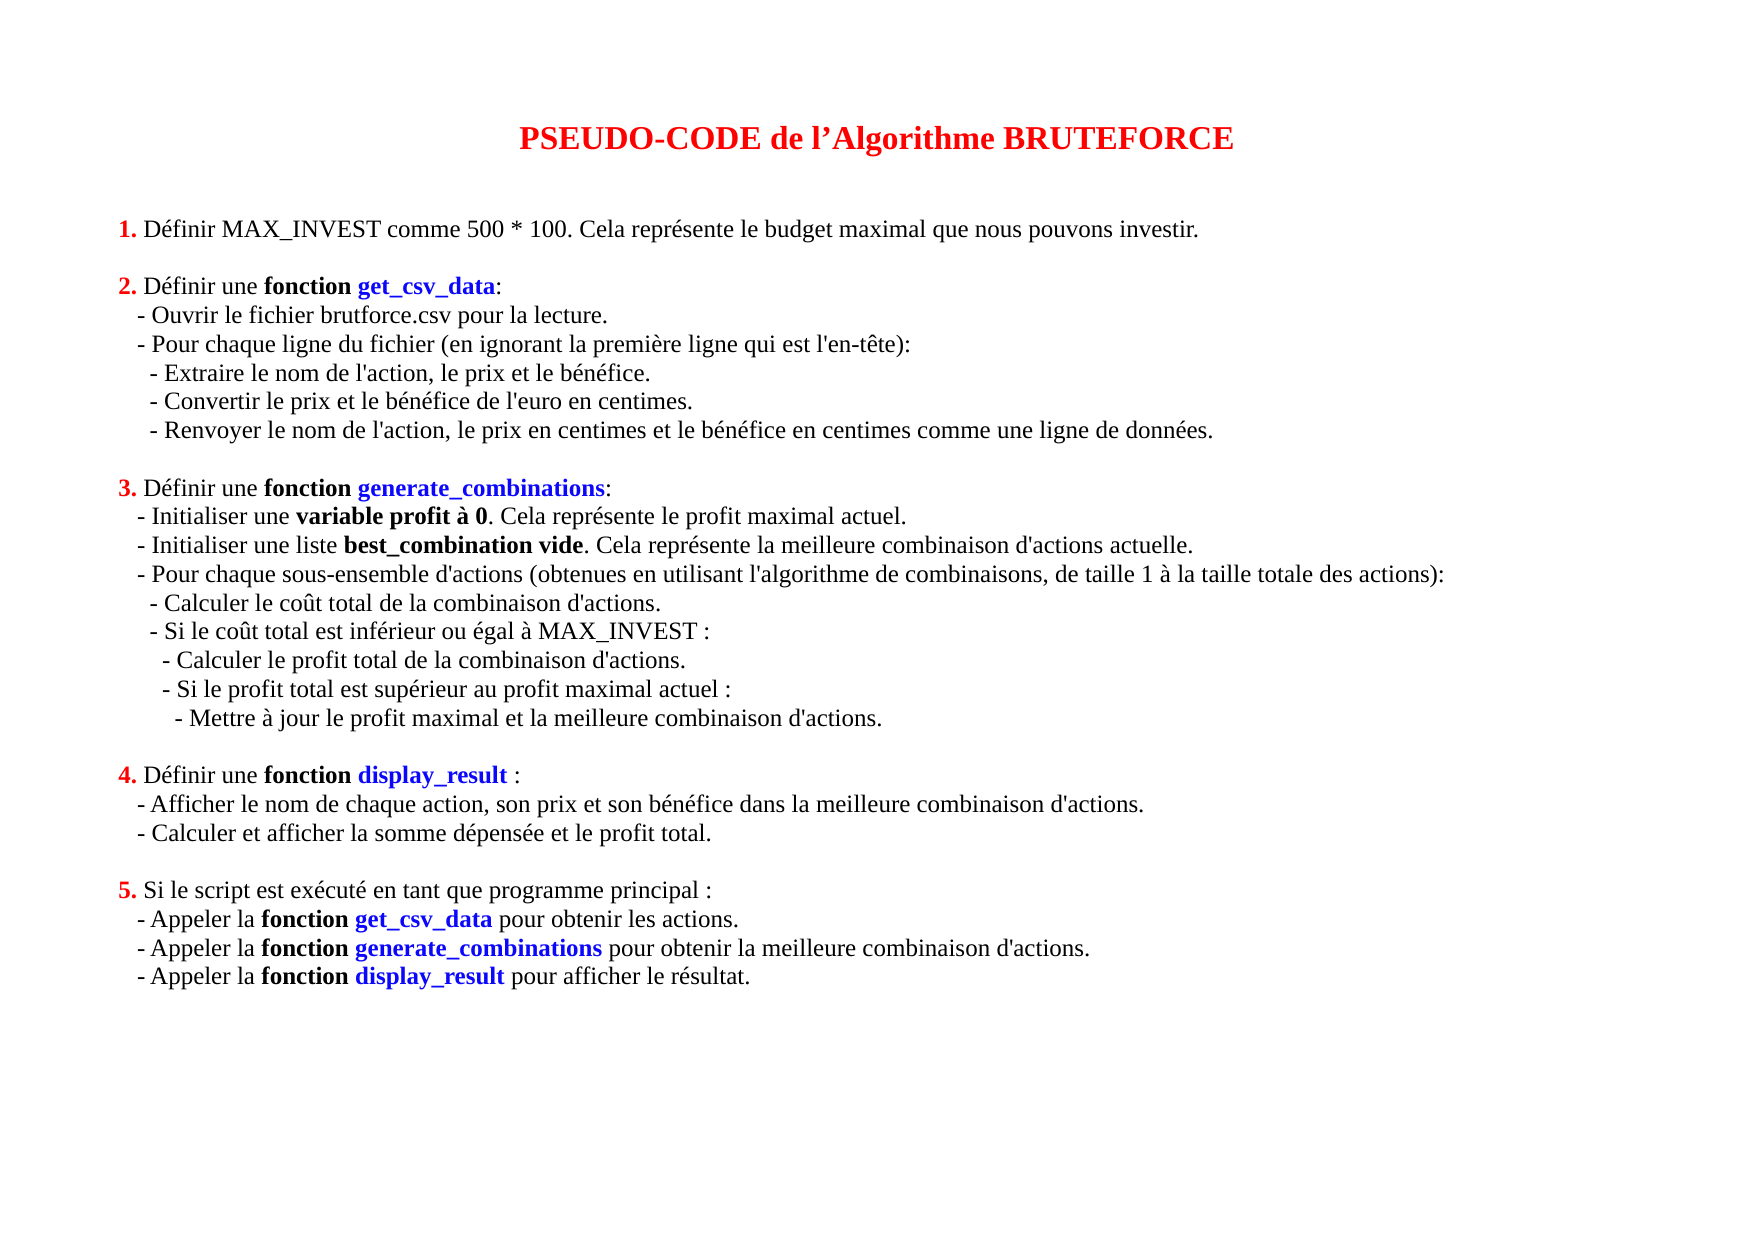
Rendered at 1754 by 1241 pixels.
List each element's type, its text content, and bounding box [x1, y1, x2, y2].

text - Extraire le nom de l'action, le prix et le bénéfice. [118, 358, 1636, 386]
text - Convertir le prix et le bénéfice de l'euro en centimes. [118, 386, 1636, 415]
text 4. Définir une fonction display_result : [118, 760, 1636, 789]
text - Ouvrir le fichier brutforce.csv pour la lecture. [118, 300, 1636, 329]
text 1. Définir MAX_INVEST comme 500 * 100. Cela représente le budget maximal que nous pouvons investir. [118, 214, 1636, 243]
text - Pour chaque ligne du fichier (en ignorant la première ligne qui est l'en-tête): [118, 329, 1636, 358]
text - Mettre à jour le profit maximal et la meilleure combinaison d'actions. [118, 703, 1636, 731]
text 2. Définir une fonction get_csv_data: [118, 271, 1636, 300]
text PSEUDO-CODE de l’Algorithme BRUTEFORCE [118, 118, 1636, 156]
text - Initialiser une liste best_combination vide. Cela représente la meilleure combinaison d'actions actuelle. [118, 530, 1636, 559]
text - Pour chaque sous-ensemble d'actions (obtenues en utilisant l'algorithme de combinaisons, de taille 1 à la taille totale des actions): [118, 559, 1636, 588]
text - Calculer et afficher la somme dépensée et le profit total. [118, 818, 1636, 846]
text - Renvoyer le nom de l'action, le prix en centimes et le bénéfice en centimes comme une ligne de données. [118, 415, 1636, 444]
text 5. Si le script est exécuté en tant que programme principal : [118, 875, 1636, 904]
text - Appeler la fonction generate_combinations pour obtenir la meilleure combinaison d'actions. [118, 933, 1636, 961]
text - Calculer le coût total de la combinaison d'actions. [118, 588, 1636, 616]
text - Appeler la fonction display_result pour afficher le résultat. [118, 961, 1636, 990]
text - Si le coût total est inférieur ou égal à MAX_INVEST : [118, 616, 1636, 645]
text - Appeler la fonction get_csv_data pour obtenir les actions. [118, 904, 1636, 933]
text - Initialiser une variable profit à 0. Cela représente le profit maximal actuel. [118, 501, 1636, 530]
text - Si le profit total est supérieur au profit maximal actuel : [118, 674, 1636, 703]
text - Afficher le nom de chaque action, son prix et son bénéfice dans la meilleure combinaison d'actions. [118, 789, 1636, 818]
text - Calculer le profit total de la combinaison d'actions. [118, 645, 1636, 674]
text 3. Définir une fonction generate_combinations: [118, 473, 1636, 501]
